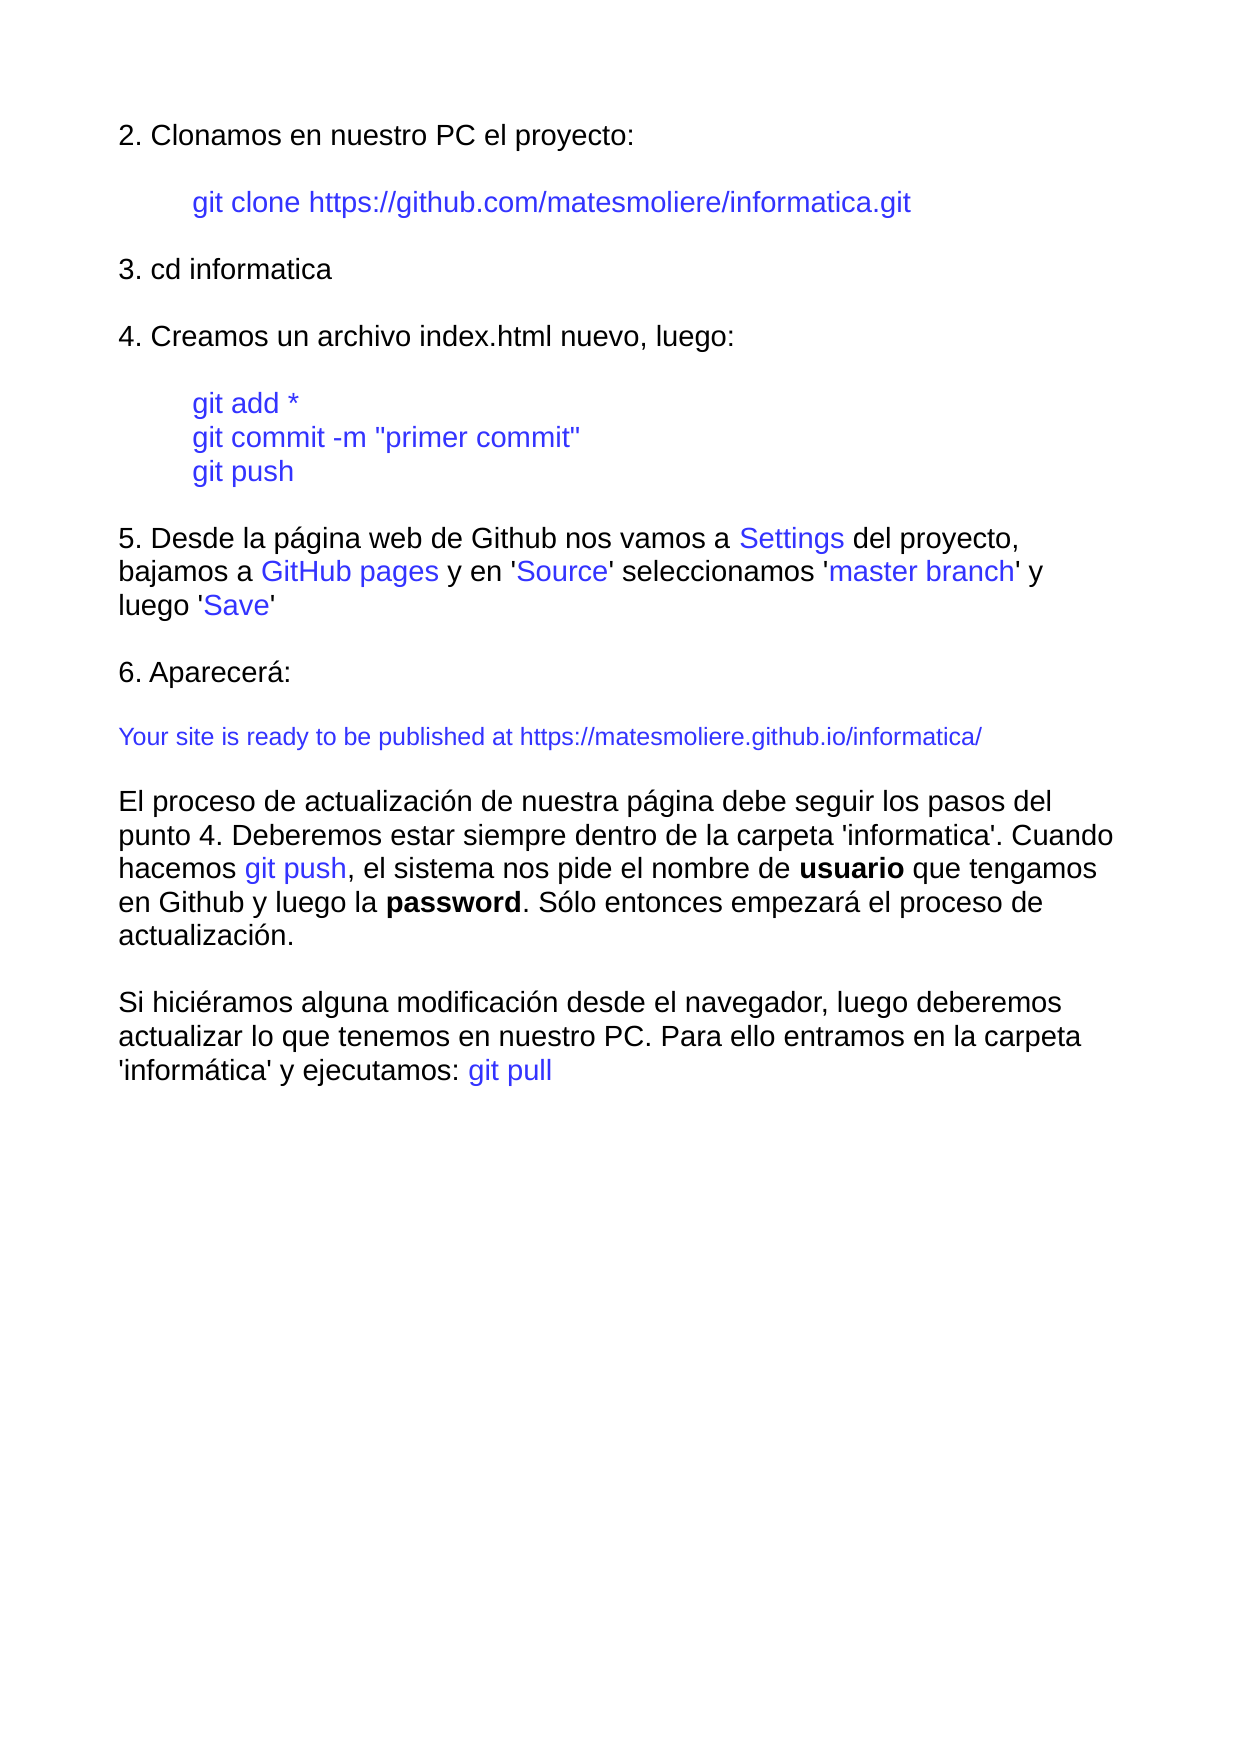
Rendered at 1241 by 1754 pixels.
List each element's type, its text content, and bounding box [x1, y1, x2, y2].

text git clone https://github.com/matesmoliere/informatica.git [118, 185, 1122, 219]
text 6. Aparecerá: [118, 655, 1122, 688]
text Si hiciéramos alguna modificación desde el navegador, luego deberemos actualizar lo que tenemos en nuestro PC. Para ello entramos en la carpeta 'informática' y ejecutamos: git pull [118, 985, 1122, 1086]
text 4. Creamos un archivo index.html nuevo, luego: [118, 319, 1122, 353]
text 3. cd informatica [118, 252, 1122, 286]
text Your site is ready to be published at https://matesmoliere.github.io/informatica/ [118, 722, 1122, 751]
text git push [118, 453, 1122, 487]
text git add * [118, 386, 1122, 420]
text git commit -m "primer commit" [118, 420, 1122, 453]
text 5. Desde la página web de Github nos vamos a Settings del proyecto, bajamos a GitHub pages y en 'Source' seleccionamos 'master branch' y luego 'Save' [118, 521, 1122, 621]
text 2. Clonamos en nuestro PC el proyecto: [118, 118, 1122, 152]
text El proceso de actualización de nuestra página debe seguir los pasos del punto 4. Deberemos estar siempre dentro de la carpeta 'informatica'. Cuando hacemos git push, el sistema nos pide el nombre de usuario que tengamos en Github y luego la password. Sólo entonces empezará el proceso de actualización. [118, 784, 1122, 952]
